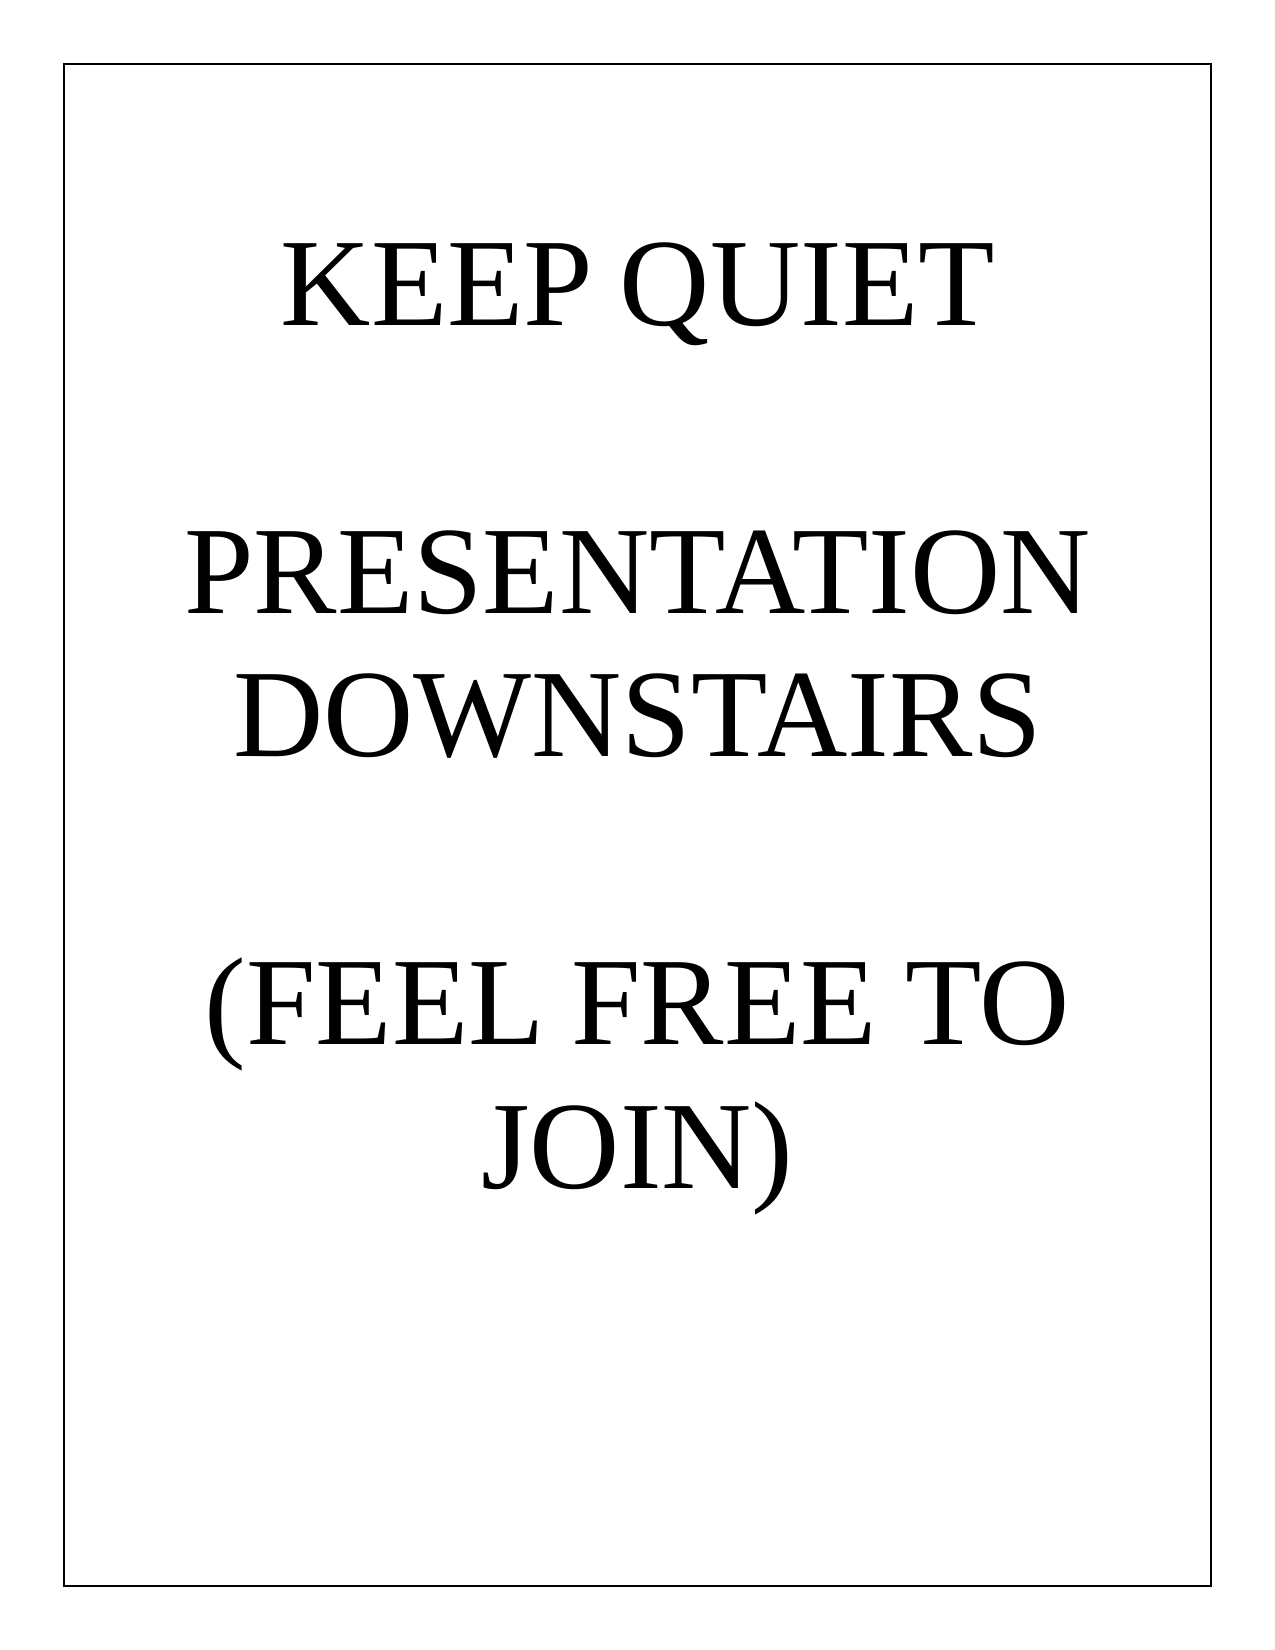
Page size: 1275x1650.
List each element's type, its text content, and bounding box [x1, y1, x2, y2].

text PRESENTATION DOWNSTAIRS [65, 496, 1210, 784]
text KEEP QUIET [65, 209, 1210, 353]
text (FEEL FREE TO JOIN) [65, 928, 1210, 1359]
